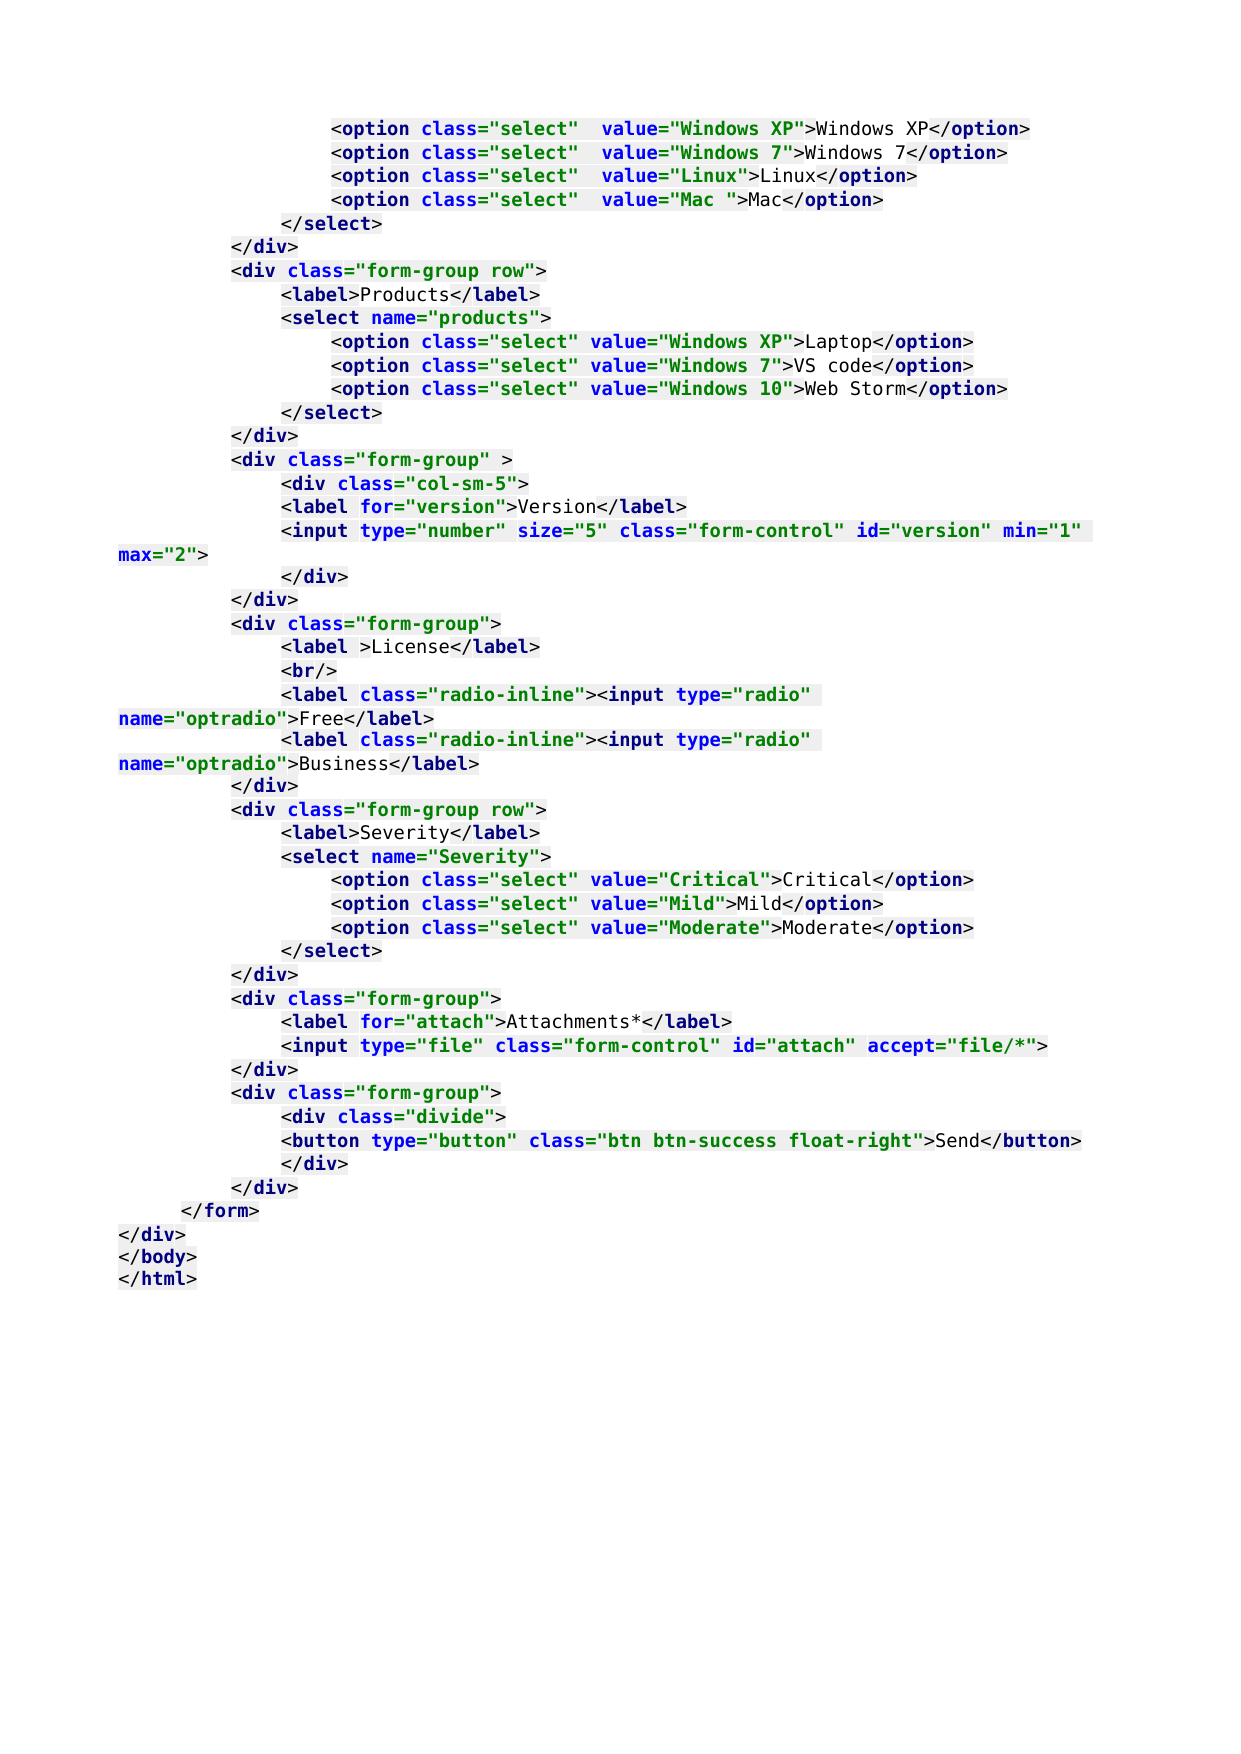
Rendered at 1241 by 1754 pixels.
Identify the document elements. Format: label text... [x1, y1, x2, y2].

text <input type="file" class="form-control" id="attach" accept="file/*"> [118, 1035, 1122, 1059]
text <input type="number" size="5" class="form-control" id="version" min="1" max="2"> [118, 520, 1122, 566]
text <option class="select" value="Mac ">Mac</option> [118, 189, 1122, 213]
text <div class="form-group"> [118, 613, 1122, 637]
text <label class="radio-inline"><input type="radio" name="optradio">Free</label> [118, 684, 1122, 729]
text </body> [118, 1246, 1122, 1268]
text <div class="divide"> [118, 1106, 1122, 1129]
text </div> [118, 1224, 1122, 1246]
text </select> [118, 940, 1122, 964]
text <div class="form-group row"> [118, 260, 1122, 284]
text <br/> [118, 660, 1122, 684]
text <option class="select" value="Windows 7">Windows 7</option> [118, 142, 1122, 165]
text <label >License</label> [118, 637, 1122, 660]
text </select> [118, 402, 1122, 426]
text <select name="Severity"> [118, 846, 1122, 869]
text <label>Severity</label> [118, 822, 1122, 846]
text </div> [118, 566, 1122, 589]
text <div class="form-group"> [118, 988, 1122, 1011]
text <option class="select" value="Mild">Mild</option> [118, 893, 1122, 917]
text <label for="version">Version</label> [118, 496, 1122, 520]
text <div class="col-sm-5"> [118, 473, 1122, 496]
text <label>Products</label> [118, 284, 1122, 307]
text <div class="form-group row"> [118, 798, 1122, 822]
text <option class="select" value="Windows XP">Windows XP</option> [118, 118, 1122, 142]
text </div> [118, 1059, 1122, 1082]
text <option class="select" value="Critical">Critical</option> [118, 869, 1122, 893]
text <option class="select" value="Windows 7">VS code</option> [118, 354, 1122, 378]
text <div class="form-group"> [118, 1082, 1122, 1106]
text <option class="select" value="Moderate">Moderate</option> [118, 917, 1122, 940]
text </div> [118, 1153, 1122, 1177]
text </select> [118, 213, 1122, 236]
text </div> [118, 1177, 1122, 1201]
text </div> [118, 775, 1122, 798]
text <option class="select" value="Windows 10">Web Storm</option> [118, 378, 1122, 402]
text </div> [118, 589, 1122, 613]
text <div class="form-group" > [118, 449, 1122, 473]
text </div> [118, 236, 1122, 260]
text </html> [118, 1268, 1122, 1290]
text </div> [118, 426, 1122, 449]
text <option class="select" value="Linux">Linux</option> [118, 165, 1122, 189]
text <select name="products"> [118, 307, 1122, 331]
text <option class="select" value="Windows XP">Laptop</option> [118, 331, 1122, 354]
text <button type="button" class="btn btn-success float-right">Send</button> [118, 1129, 1122, 1153]
text <label class="radio-inline"><input type="radio" name="optradio">Business</label> [118, 729, 1122, 775]
text </div> [118, 964, 1122, 988]
text <label for="attach">Attachments*</label> [118, 1011, 1122, 1035]
text </form> [118, 1201, 1122, 1224]
